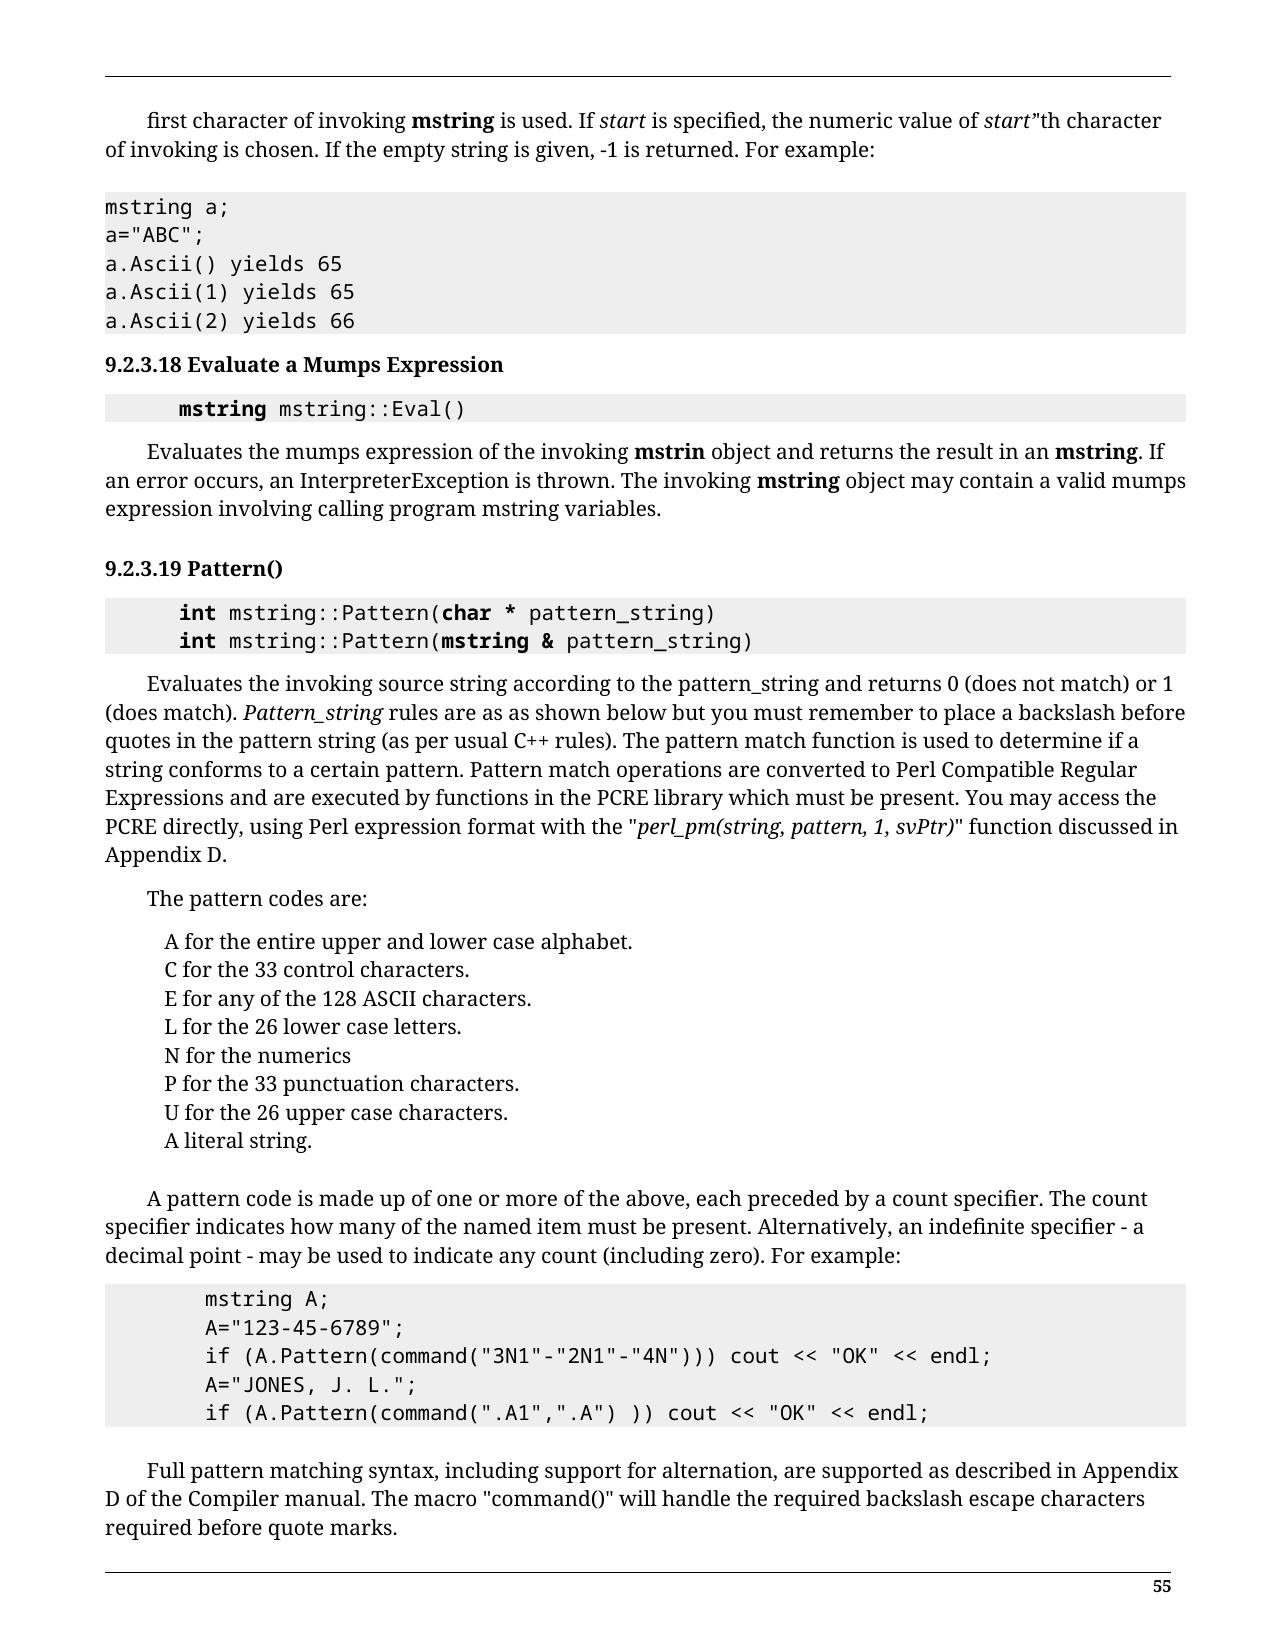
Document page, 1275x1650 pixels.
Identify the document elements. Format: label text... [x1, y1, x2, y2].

text A for the entire upper and lower case alphabet. C for the 33 control characters. E for any of the 128 ASCII characters. L for the 26 lower case letters. N for the numerics P for the 33 punctuation characters. U for the 26 upper case characters. A literal string. [164, 927, 1127, 1154]
text a.Ascii() yields 65 [105, 249, 1186, 277]
text int mstring::Pattern(char * pattern_string) int mstring::Pattern(mstring & pattern_string) [105, 598, 1186, 654]
subtitle Evaluate a Mumps Expression [105, 351, 1186, 379]
text A="123-45-6789"; [105, 1313, 1186, 1341]
text The pattern codes are: [105, 884, 1186, 912]
text mstring mstring::Eval() [105, 394, 1186, 422]
text Evaluates the invoking source string according to the pattern_string and returns 0 (does not match) or 1 (does match). Pattern_string rules are as as shown below but you must remember to place a backslash before quotes in the pattern string (as per usual C++ rules). The pattern match function is used to determine if a string conforms to a certain pattern. Pattern match operations are converted to Perl Compatible Regular Expressions and are executed by functions in the PCRE library which must be present. You may access the PCRE directly, using Perl expression format with the "perl_pm(string, pattern, 1, svPtr)" function discussed in Appendix D. [105, 669, 1186, 869]
text A pattern code is made up of one or more of the above, each preceded by a count specifier. The count specifier indicates how many of the named item must be present. Alternatively, an indefinite specifier - a decimal point - may be used to indicate any count (including zero). For example: [105, 1184, 1186, 1269]
text A="JONES, J. L."; [105, 1370, 1186, 1398]
text a="ABC"; [105, 220, 1186, 249]
text mstring a; [105, 192, 1186, 220]
text if (A.Pattern(command("3N1"-"2N1"-"4N"))) cout << "OK" << endl; [105, 1341, 1186, 1370]
text Full pattern matching syntax, including support for alternation, are supported as described in Appendix D of the Compiler manual. The macro "command()" will handle the required backslash escape characters required before quote marks. [105, 1456, 1186, 1541]
text a.Ascii(2) yields 66 [105, 306, 1186, 334]
text mstring A; [105, 1284, 1186, 1313]
text first character of invoking mstring is used. If start is specified, the numeric value of start’'th character of invoking is chosen. If the empty string is given, -1 is returned. For example: [105, 107, 1171, 163]
text Evaluates the mumps expression of the invoking mstrin object and returns the result in an mstring. If an error occurs, an InterpreterException is thrown. The invoking mstring object may contain a valid mumps expression involving calling program mstring variables. [105, 437, 1186, 523]
subtitle Pattern() [105, 554, 1186, 583]
text a.Ascii(1) yields 65 [105, 277, 1186, 306]
text if (A.Pattern(command(".A1",".A") )) cout << "OK" << endl; [105, 1398, 1186, 1427]
